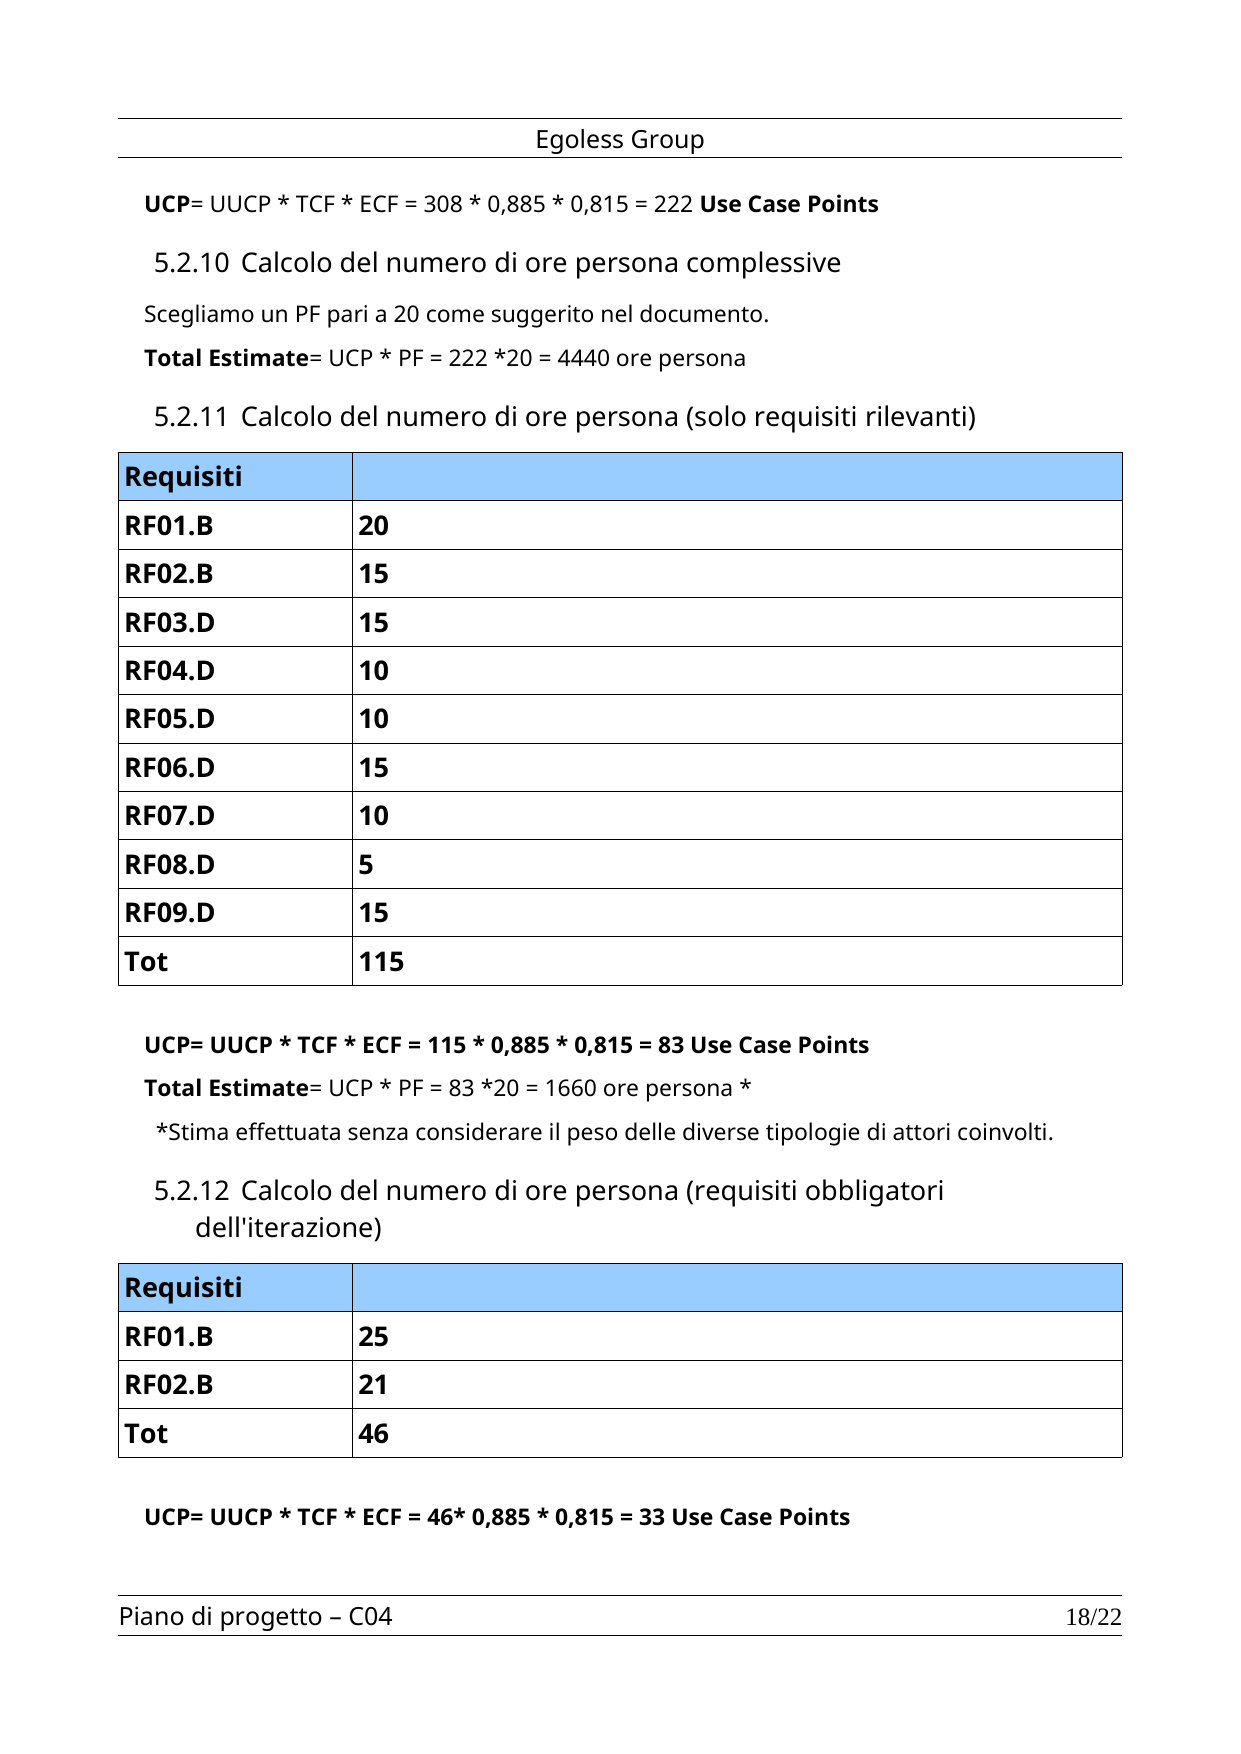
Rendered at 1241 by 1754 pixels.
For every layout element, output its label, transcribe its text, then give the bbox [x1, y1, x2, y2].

table_header Requisiti [119, 1264, 352, 1311]
text Total Estimate= UCP * PF = 83 *20 = 1660 ore persona * [144, 1072, 1122, 1103]
table_cell RF05.D [119, 695, 352, 742]
subtitle Calcolo del numero di ore persona (solo requisiti rilevanti) [153, 397, 1122, 434]
table_cell RF01.B [119, 501, 352, 549]
table_cell RF02.B [119, 550, 352, 597]
table_cell 15 [353, 550, 1122, 597]
table_cell RF02.B [119, 1361, 352, 1408]
table_cell RF09.D [119, 889, 352, 936]
table_cell RF01.B [119, 1312, 352, 1360]
table_cell 25 [353, 1312, 1122, 1360]
table_cell Tot [119, 937, 352, 985]
table_cell 10 [353, 695, 1122, 742]
table_cell RF03.D [119, 598, 352, 646]
table_header [353, 1264, 1122, 1311]
table_cell 15 [353, 889, 1122, 936]
table_cell 15 [353, 744, 1122, 791]
table_header [353, 453, 1122, 500]
table_cell RF08.D [119, 840, 352, 888]
table_cell 10 [353, 792, 1122, 839]
table_cell 46 [353, 1409, 1122, 1457]
table_cell Tot [119, 1409, 352, 1457]
text Scegliamo un PF pari a 20 come suggerito nel documento. [144, 298, 1122, 329]
text Total Estimate= UCP * PF = 222 *20 = 4440 ore persona [144, 342, 1122, 373]
subtitle Calcolo del numero di ore persona complessive [153, 243, 1122, 280]
text UCP= UUCP * TCF * ECF = 308 * 0,885 * 0,815 = 222 Use Case Points [144, 188, 1122, 219]
text UCP= UUCP * TCF * ECF = 46* 0,885 * 0,815 = 33 Use Case Points [144, 1501, 1122, 1532]
table_cell 10 [353, 647, 1122, 694]
subtitle Calcolo del numero di ore persona (requisiti obbligatori dell'iterazione) [153, 1172, 1122, 1245]
table_cell RF07.D [119, 792, 352, 839]
table_cell 21 [353, 1361, 1122, 1408]
table_cell 5 [353, 840, 1122, 888]
table_cell RF04.D [119, 647, 352, 694]
table_cell 15 [353, 598, 1122, 646]
table_cell RF06.D [119, 744, 352, 791]
list *Stima effettuata senza considerare il peso delle diverse tipologie di attori coinvolti. [118, 1116, 1122, 1147]
text UCP= UUCP * TCF * ECF = 115 * 0,885 * 0,815 = 83 Use Case Points [144, 1028, 1122, 1060]
table_header Requisiti [119, 453, 352, 500]
table_cell 20 [353, 501, 1122, 549]
table_cell 115 [353, 937, 1122, 985]
